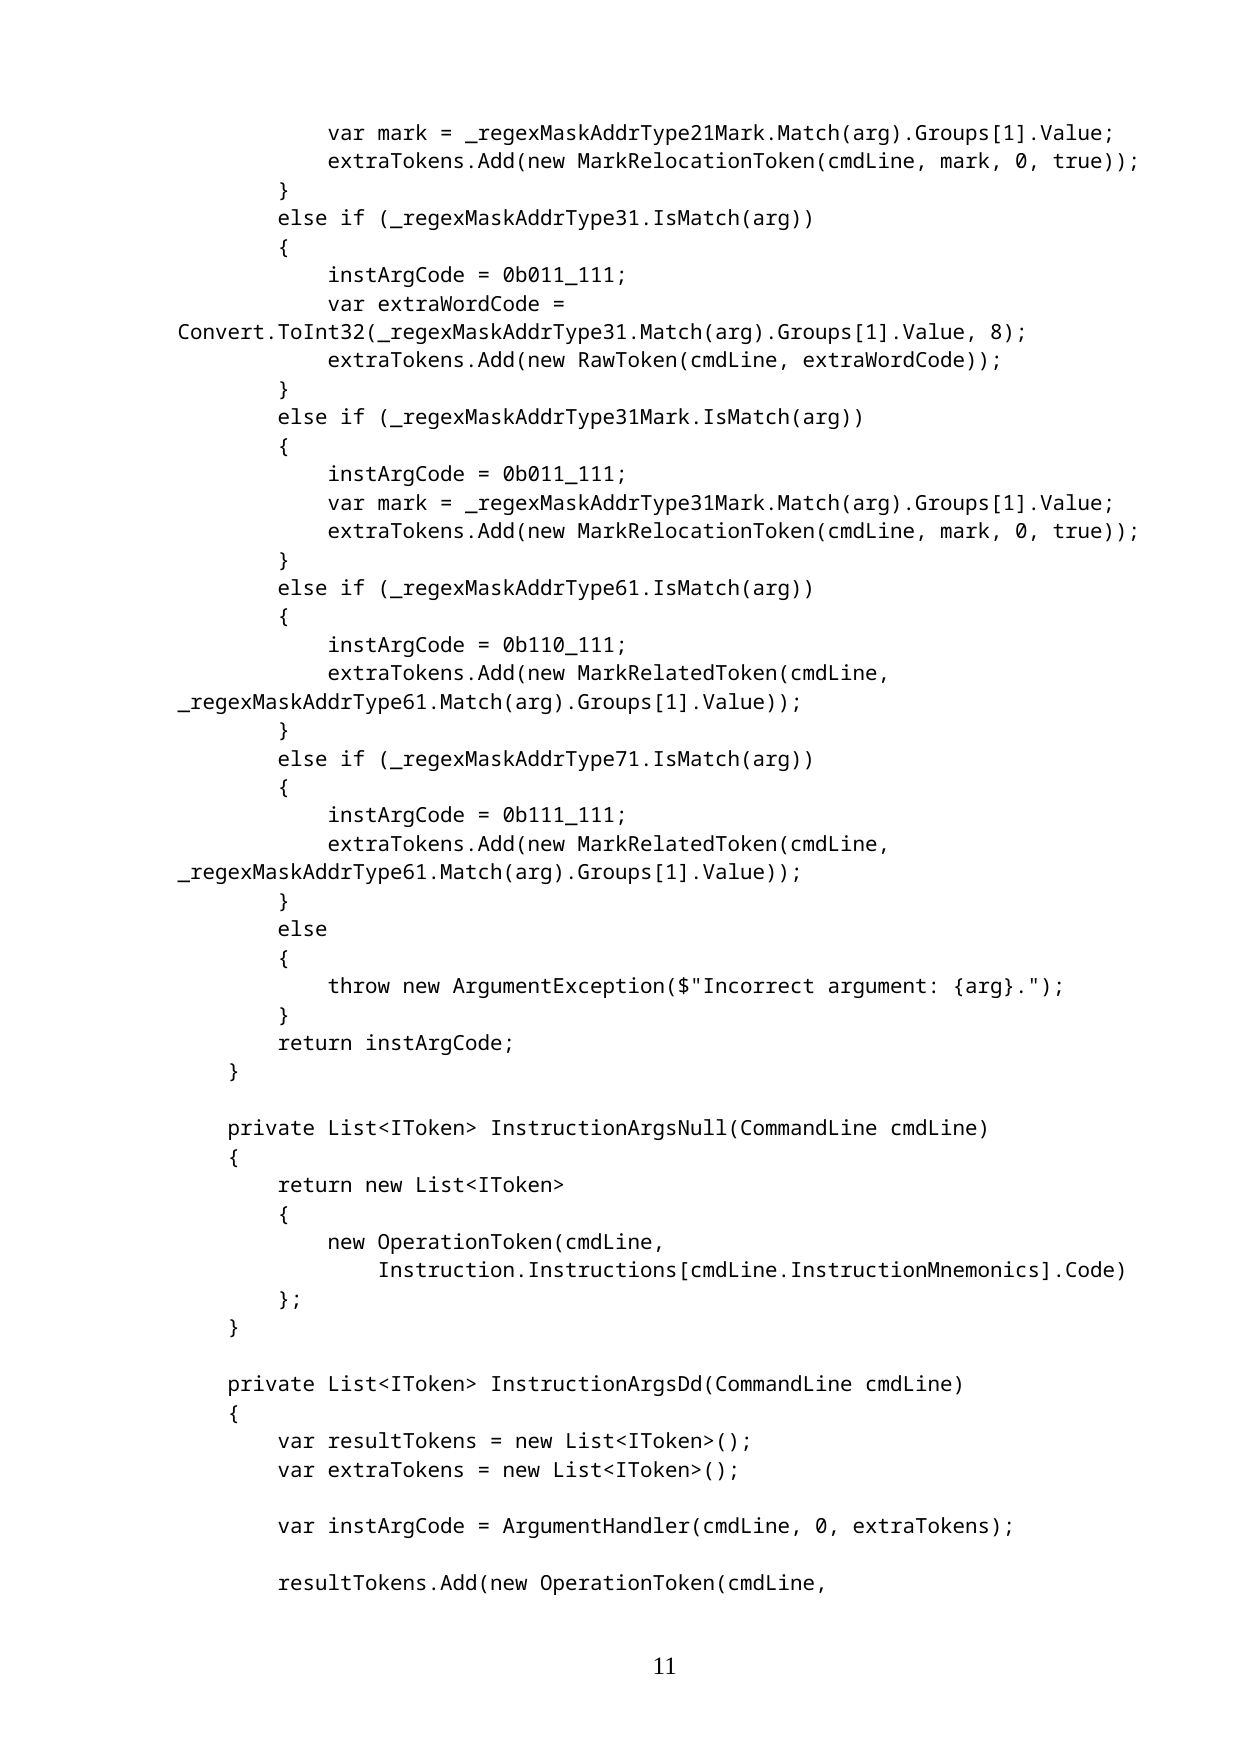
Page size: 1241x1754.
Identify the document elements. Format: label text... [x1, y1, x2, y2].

table_header var mark = _regexMaskAddrType21Mark.Match(arg).Groups[1].Value; extraTokens.Add(new MarkRelocationToken(cmdLine, mark, 0, true)); } else if (_regexMaskAddrType31.IsMatch(arg)) { instArgCode = 0b011_111; var extraWordCode = Convert.ToInt32(_regexMaskAddrType31.Match(arg).Groups[1].Value, 8); extraTokens.Add(new RawToken(cmdLine, extraWordCode)); } else if (_regexMaskAddrType31Mark.IsMatch(arg)) { instArgCode = 0b011_111; var mark = _regexMaskAddrType31Mark.Match(arg).Groups[1].Value; extraTokens.Add(new MarkRelocationToken(cmdLine, mark, 0, true)); } else if (_regexMaskAddrType61.IsMatch(arg)) { instArgCode = 0b110_111; extraTokens.Add(new MarkRelatedToken(cmdLine, _regexMaskAddrType61.Match(arg).Groups[1].Value)); } else if (_regexMaskAddrType71.IsMatch(arg)) { instArgCode = 0b111_111; extraTokens.Add(new MarkRelatedToken(cmdLine, _regexMaskAddrType61.Match(arg).Groups[1].Value)); } else { throw new ArgumentException($"Incorrect argument: {arg}."); } return instArgCode; } private List<IToken> InstructionArgsNull(CommandLine cmdLine) { return new List<IToken> { new OperationToken(cmdLine, Instruction.Instructions[cmdLine.InstructionMnemonics].Code) }; } private List<IToken> InstructionArgsDd(CommandLine cmdLine) { var resultTokens = new List<IToken>(); var extraTokens = new List<IToken>(); var instArgCode = ArgumentHandler(cmdLine, 0, extraTokens); resultTokens.Add(new OperationToken(cmdLine, [177, 118, 1152, 1597]
